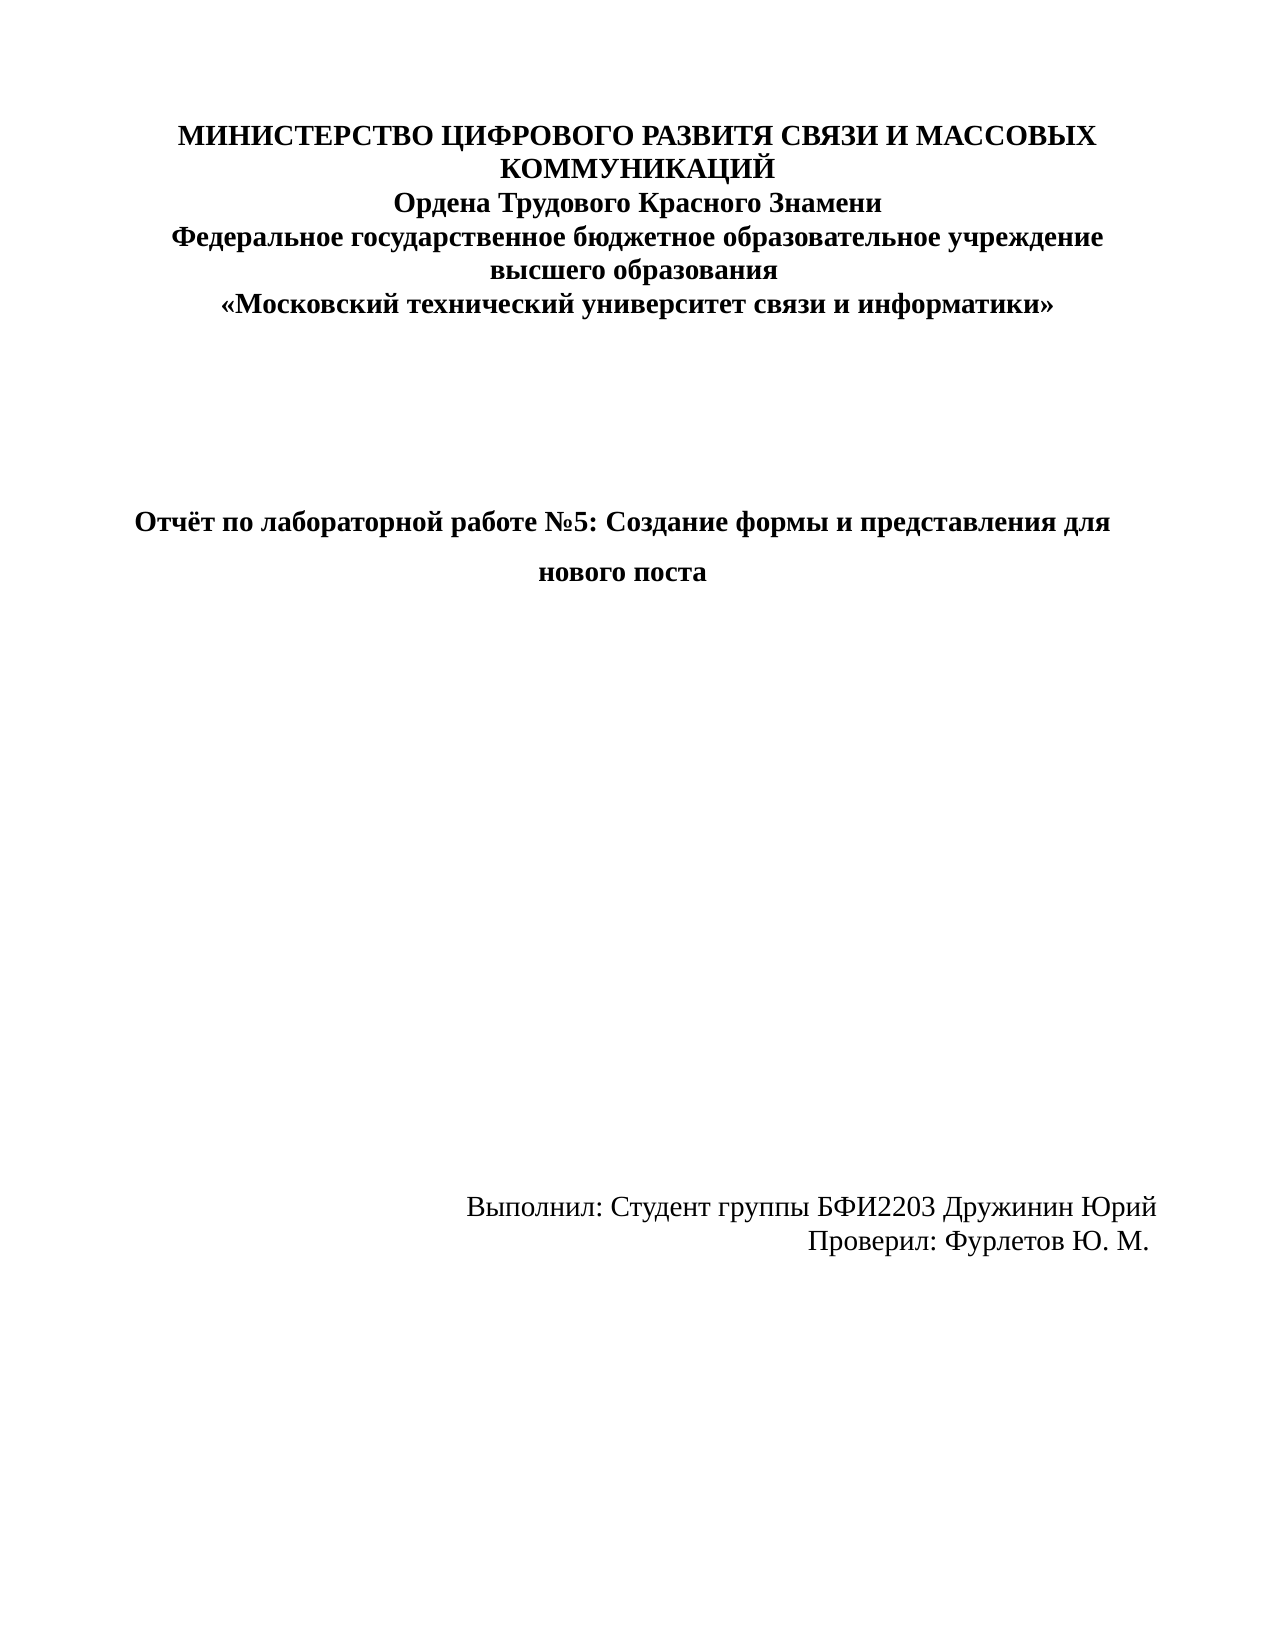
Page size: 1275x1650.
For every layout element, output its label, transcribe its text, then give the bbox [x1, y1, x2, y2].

text «Московский технический университет связи и информатики» [118, 286, 1157, 319]
text Федеральное государственное бюджетное образовательное учреждение высшего образования [118, 219, 1157, 286]
text Отчёт по лабораторной работе №5: Создание формы и представления для нового поста [118, 453, 1127, 588]
text Выполнил: Студент группы БФИ2203 Дружинин Юрий [118, 1189, 1157, 1223]
text Ордена Трудового Красного Знамени [118, 185, 1157, 219]
text МИНИСТЕРСТВО ЦИФРОВОГО РАЗВИТЯ СВЯЗИ И МАССОВЫХ КОММУНИКАЦИЙ [118, 118, 1157, 185]
text Проверил: Фурлетов Ю. М. [118, 1223, 1157, 1256]
